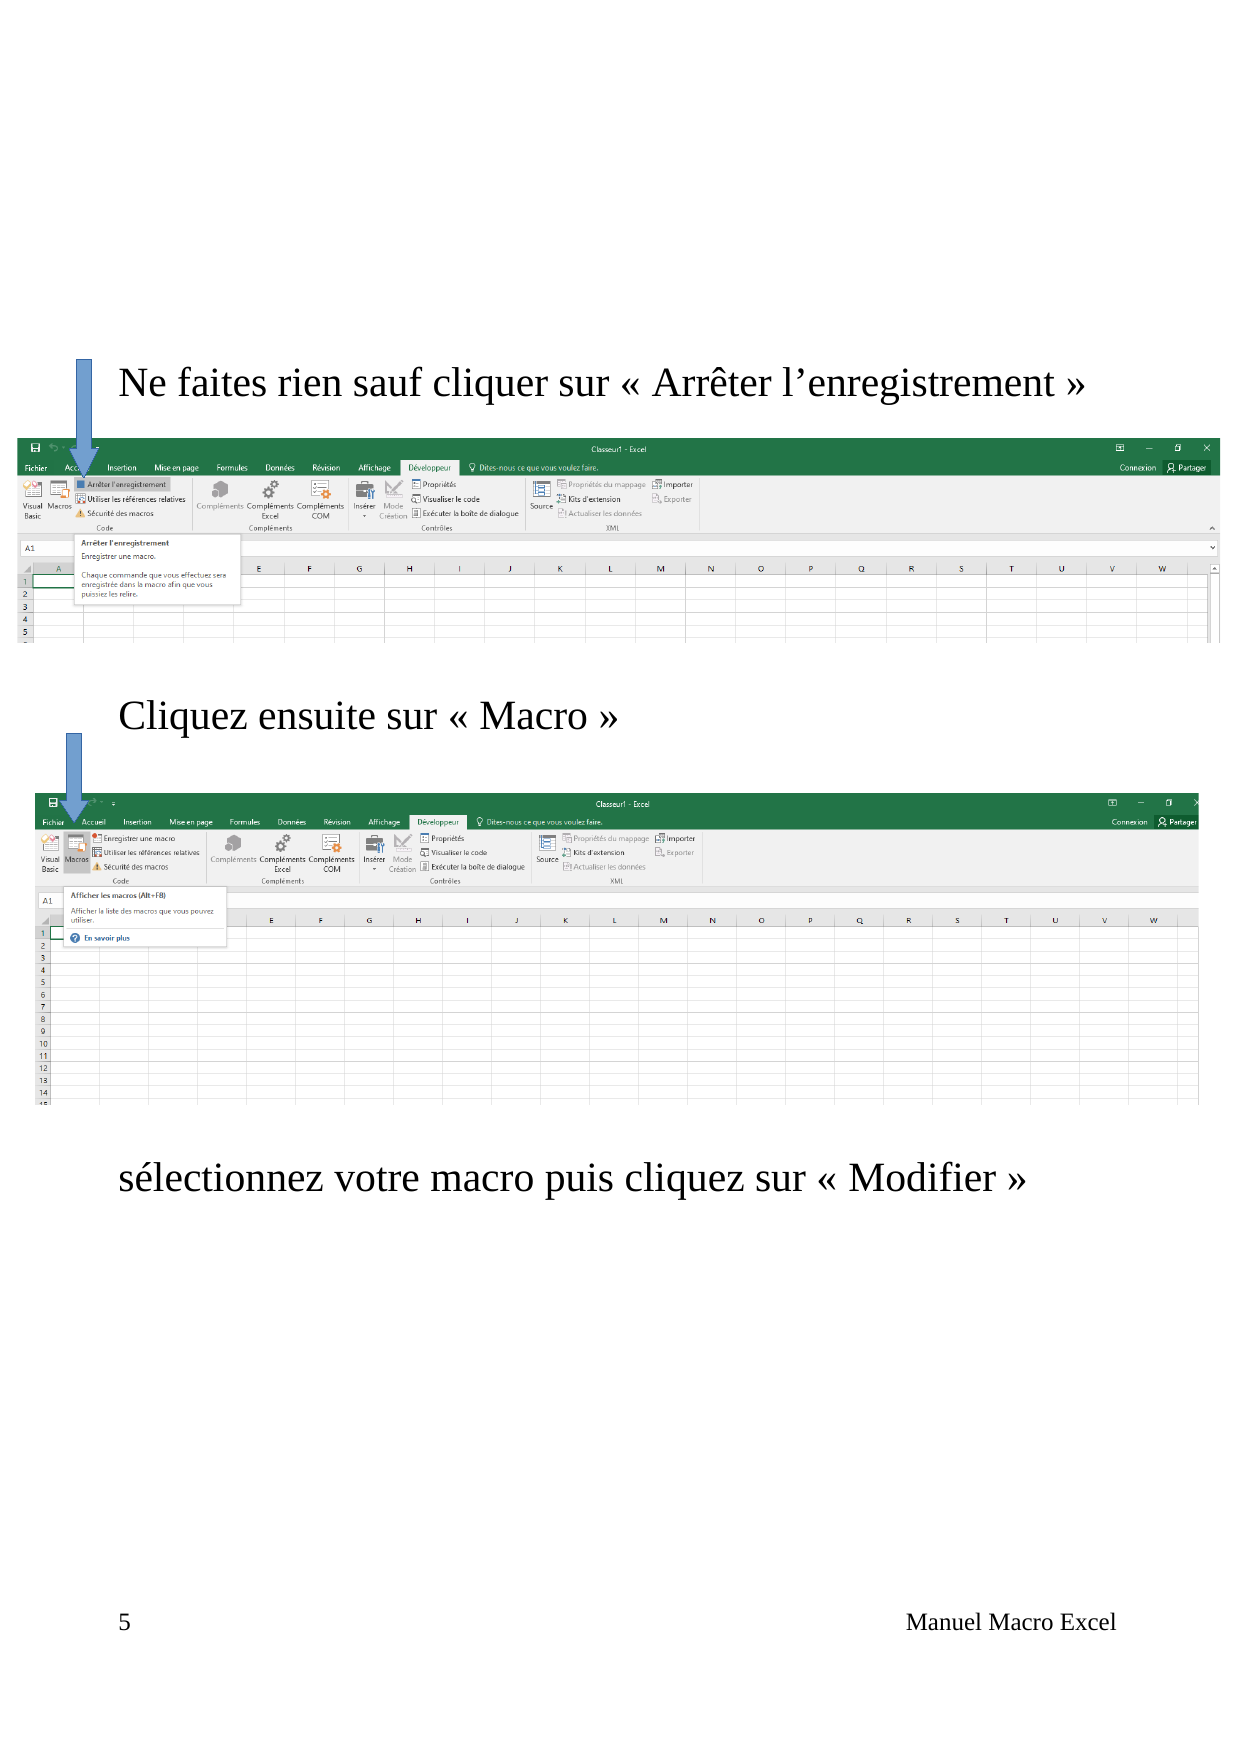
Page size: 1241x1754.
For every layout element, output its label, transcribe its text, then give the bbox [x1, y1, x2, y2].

text Ne faites rien sauf cliquer sur « Arrêter l’enregistrement » [118, 358, 1122, 406]
text Cliquez ensuite sur « Macro » [118, 690, 1122, 738]
text sélectionnez votre macro puis cliquez sur « Modifier » [118, 1152, 1122, 1200]
